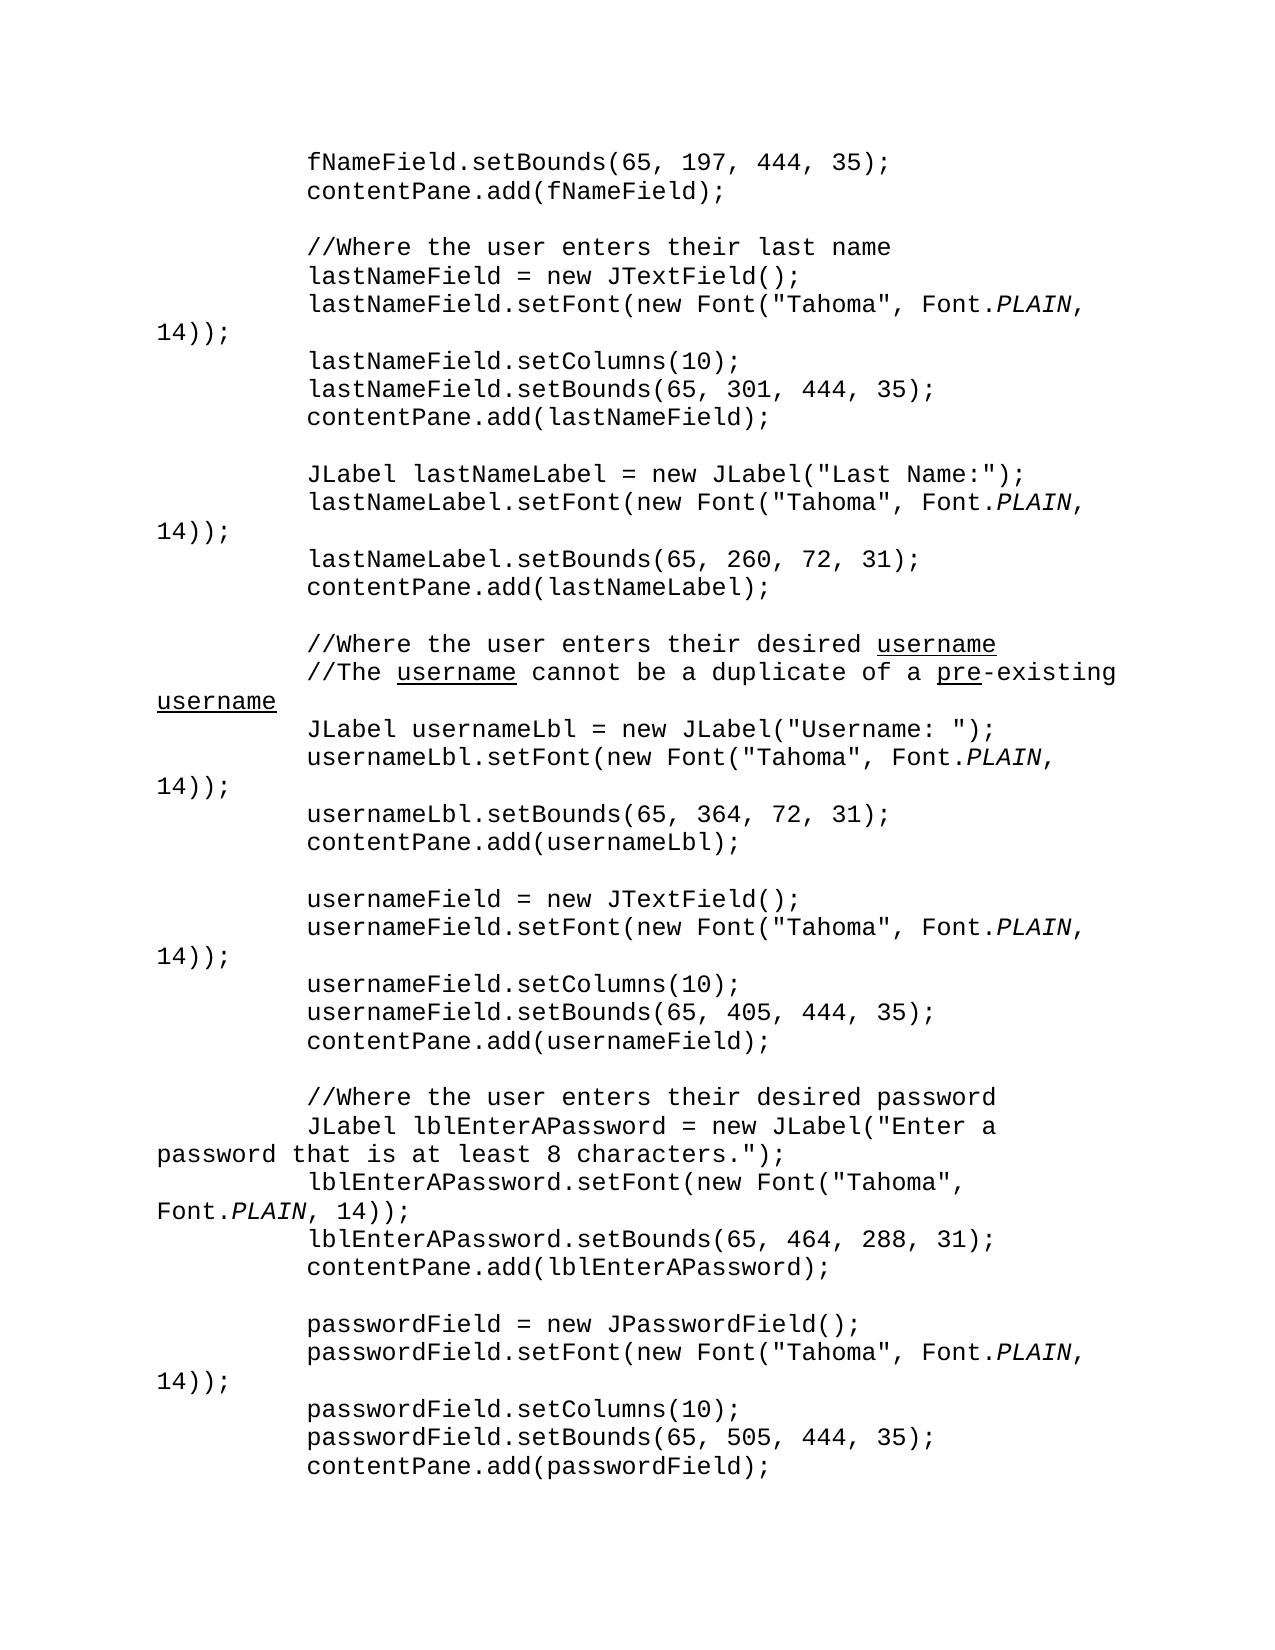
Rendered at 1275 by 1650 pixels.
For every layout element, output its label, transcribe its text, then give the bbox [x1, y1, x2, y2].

text usernameField.setFont(new Font("Tahoma", Font.PLAIN, 14)); [156, 915, 1118, 972]
text contentPane.add(lastNameLabel); [156, 575, 1118, 603]
text passwordField.setFont(new Font("Tahoma", Font.PLAIN, 14)); [156, 1340, 1118, 1397]
text //The username cannot be a duplicate of a pre-existing username [156, 660, 1118, 717]
text //Where the user enters their desired password [156, 1085, 1118, 1113]
text lblEnterAPassword.setBounds(65, 464, 288, 31); [156, 1227, 1118, 1255]
text contentPane.add(lblEnterAPassword); [156, 1255, 1118, 1283]
text contentPane.add(lastNameField); [156, 405, 1118, 433]
text JLabel lastNameLabel = new JLabel("Last Name:"); [156, 462, 1118, 490]
text usernameField.setColumns(10); [156, 972, 1118, 1000]
text passwordField.setColumns(10); [156, 1397, 1118, 1425]
text lastNameLabel.setBounds(65, 260, 72, 31); [156, 547, 1118, 575]
text JLabel usernameLbl = new JLabel("Username: "); [156, 717, 1118, 745]
text lastNameField = new JTextField(); [156, 263, 1118, 292]
text contentPane.add(usernameLbl); [156, 830, 1118, 858]
text usernameField.setBounds(65, 405, 444, 35); [156, 1000, 1118, 1028]
text lastNameLabel.setFont(new Font("Tahoma", Font.PLAIN, 14)); [156, 490, 1118, 547]
text contentPane.add(passwordField); [156, 1453, 1118, 1482]
text fNameField.setBounds(65, 197, 444, 35); [156, 150, 1118, 178]
text lastNameField.setBounds(65, 301, 444, 35); [156, 377, 1118, 405]
text //Where the user enters their desired username [156, 632, 1118, 660]
text passwordField.setBounds(65, 505, 444, 35); [156, 1425, 1118, 1453]
text contentPane.add(fNameField); [156, 178, 1118, 207]
text contentPane.add(usernameField); [156, 1028, 1118, 1057]
text lblEnterAPassword.setFont(new Font("Tahoma", Font.PLAIN, 14)); [156, 1170, 1118, 1227]
text usernameLbl.setFont(new Font("Tahoma", Font.PLAIN, 14)); [156, 745, 1118, 802]
text passwordField = new JPasswordField(); [156, 1312, 1118, 1340]
text lastNameField.setColumns(10); [156, 348, 1118, 377]
text JLabel lblEnterAPassword = new JLabel("Enter a password that is at least 8 characters."); [156, 1113, 1118, 1170]
text usernameField = new JTextField(); [156, 887, 1118, 915]
text //Where the user enters their last name [156, 235, 1118, 263]
text lastNameField.setFont(new Font("Tahoma", Font.PLAIN, 14)); [156, 292, 1118, 348]
text usernameLbl.setBounds(65, 364, 72, 31); [156, 802, 1118, 830]
